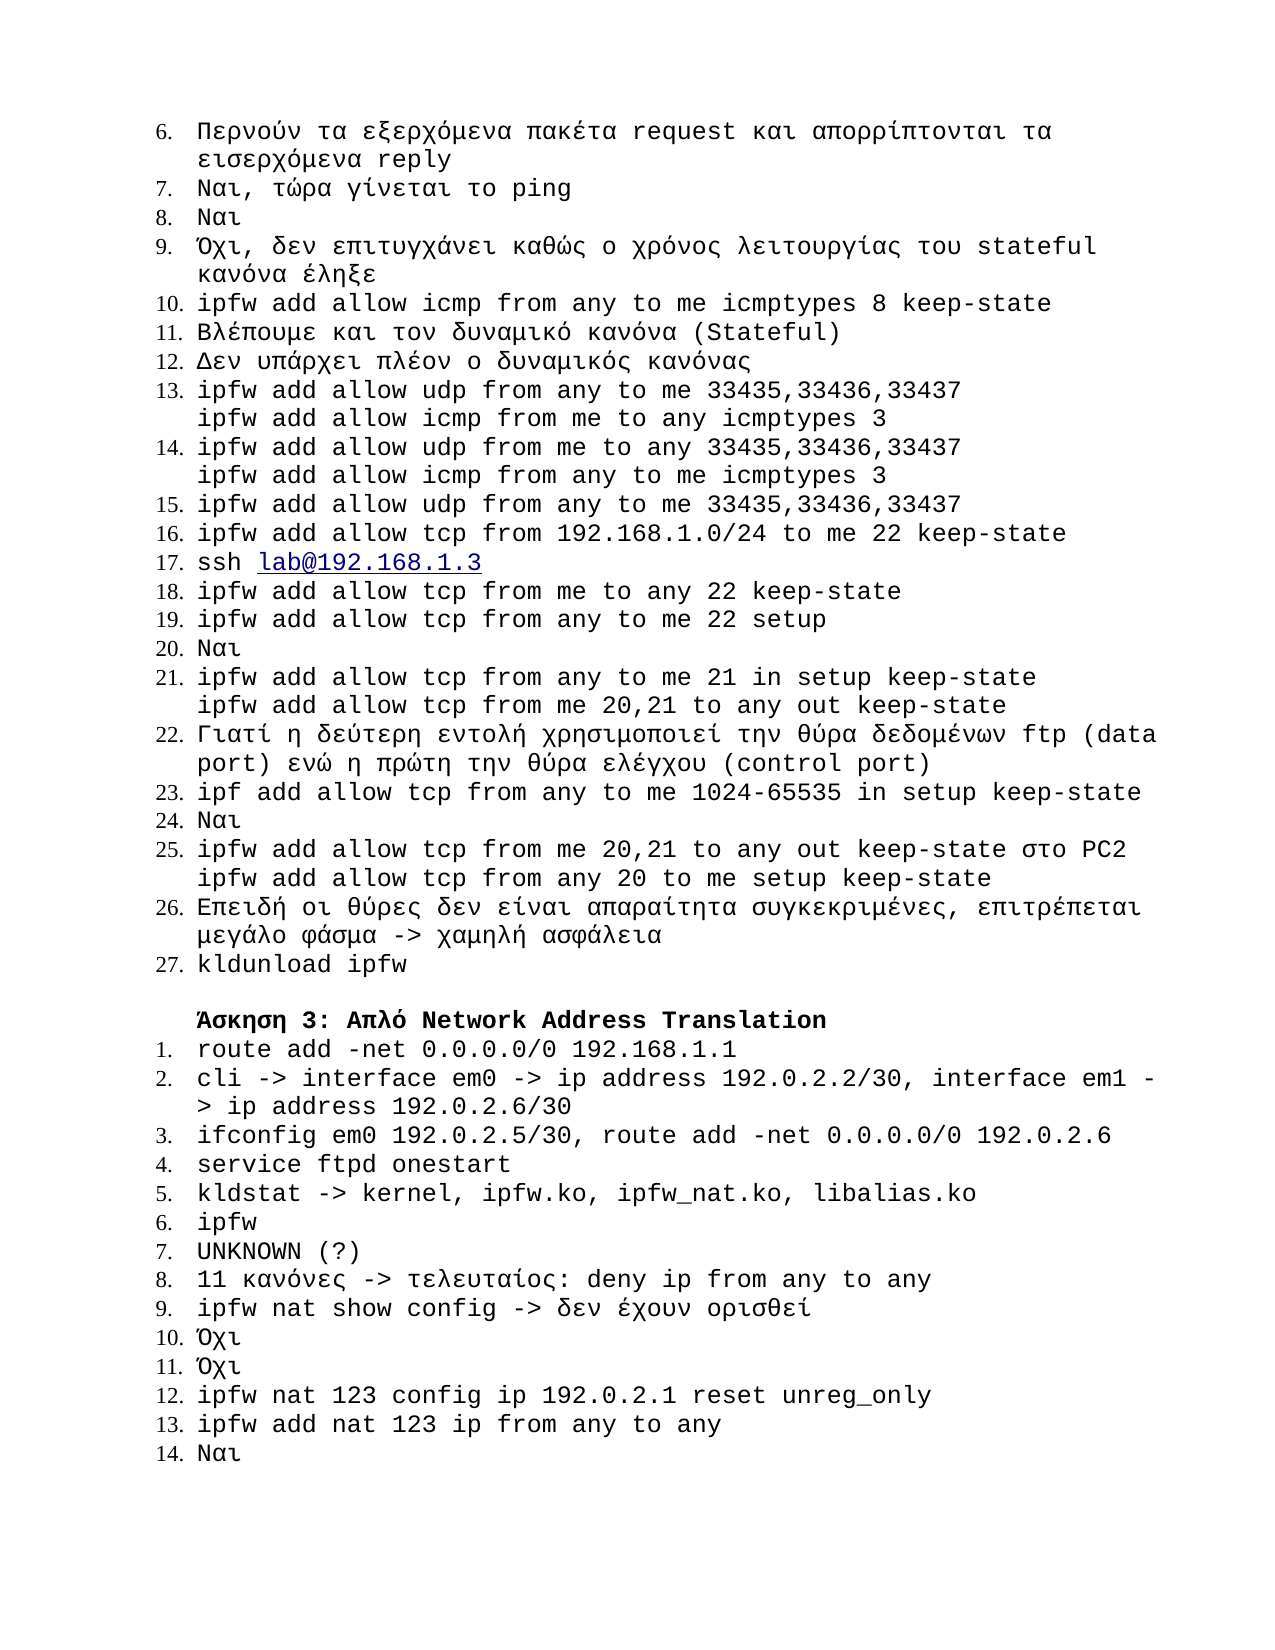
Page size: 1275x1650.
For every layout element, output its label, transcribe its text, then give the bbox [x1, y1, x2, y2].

list Βλέπουμε και τον δυναμικό κανόνα (Stateful) [155, 319, 1157, 348]
list Ναι [155, 204, 1157, 233]
list ipfw add allow udp from any to me 33435,33436,33437 [155, 491, 1157, 520]
list kldstat -> kernel, ipfw.ko, ipfw_nat.ko, libalias.ko [155, 1180, 1157, 1209]
list ipfw add allow icmp from any to me icmptypes 3 [155, 463, 1157, 491]
list route add -net 0.0.0.0/0 192.168.1.1 [155, 1036, 1157, 1065]
list Περνούν τα εξερχόμενα πακέτα request και απορρίπτονται τα εισερχόμενα reply [155, 118, 1157, 175]
list Όχι [155, 1353, 1157, 1382]
list Ναι [155, 807, 1157, 836]
list Ναι, τώρα γίνεται το ping [155, 175, 1157, 204]
list service ftpd onestart [155, 1151, 1157, 1180]
list Δεν υπάρχει πλέον ο δυναμικός κανόνας [155, 348, 1157, 377]
list Επειδή οι θύρες δεν είναι απαραίτητα συγκεκριμένες, επιτρέπεται μεγάλο φάσμα -> χαμηλή ασφάλεια [155, 893, 1157, 951]
list ipfw [155, 1209, 1157, 1238]
list Άσκηση 3: Απλό Network Address Translation [155, 1008, 1157, 1036]
list ipfw add allow tcp from any to me 21 in setup keep-state [155, 664, 1157, 693]
list Όχι, δεν επιτυγχάνει καθώς ο χρόνος λειτουργίας του stateful κανόνα έληξε [155, 233, 1157, 290]
list ipfw nat show config -> δεν έχουν ορισθεί [155, 1295, 1157, 1324]
list ssh lab@192.168.1.3 [155, 549, 1157, 578]
list ipfw add allow udp from me to any 33435,33436,33437 [155, 434, 1157, 463]
list ipfw add allow icmp from me to any icmptypes 3 [155, 406, 1157, 434]
list ipfw add allow udp from any to me 33435,33436,33437 [155, 377, 1157, 406]
list ipfw add allow tcp from any to me 22 setup [155, 607, 1157, 635]
list cli -> interface em0 -> ip address 192.0.2.2/30, interface em1 -> ip address 192.0.2.6/30 [155, 1065, 1157, 1122]
list ifconfig em0 192.0.2.5/30, route add -net 0.0.0.0/0 192.0.2.6 [155, 1122, 1157, 1151]
list ipf add allow tcp from any to me 1024-65535 in setup keep-state [155, 779, 1157, 807]
list ipfw add allow tcp from 192.168.1.0/24 to me 22 keep-state [155, 520, 1157, 549]
list Όχι [155, 1324, 1157, 1353]
list ipfw add allow icmp from any to me icmptypes 8 keep-state [155, 290, 1157, 319]
list UNKNOWN (?) [155, 1238, 1157, 1267]
list ipfw add allow tcp from me 20,21 to any out keep-state στο PC2 [155, 836, 1157, 865]
list Γιατί η δεύτερη εντολή χρησιμοποιεί την θύρα δεδομένων ftp (data port) ενώ η πρώτη την θύρα ελέγχου (control port) [155, 721, 1157, 779]
list ipfw add allow tcp from me 20,21 to any out keep-state [155, 693, 1157, 721]
list ipfw add nat 123 ip from any to any [155, 1411, 1157, 1440]
list kldunload ipfw [155, 951, 1157, 979]
list ipfw add allow tcp from any 20 to me setup keep-state [155, 865, 1157, 893]
list Ναι [155, 635, 1157, 664]
list ipfw add allow tcp from me to any 22 keep-state [155, 578, 1157, 607]
list ipfw nat 123 config ip 192.0.2.1 reset unreg_only [155, 1382, 1157, 1411]
list 11 κανόνες -> τελευταίος: deny ip from any to any [155, 1267, 1157, 1295]
list Ναι [155, 1440, 1157, 1468]
